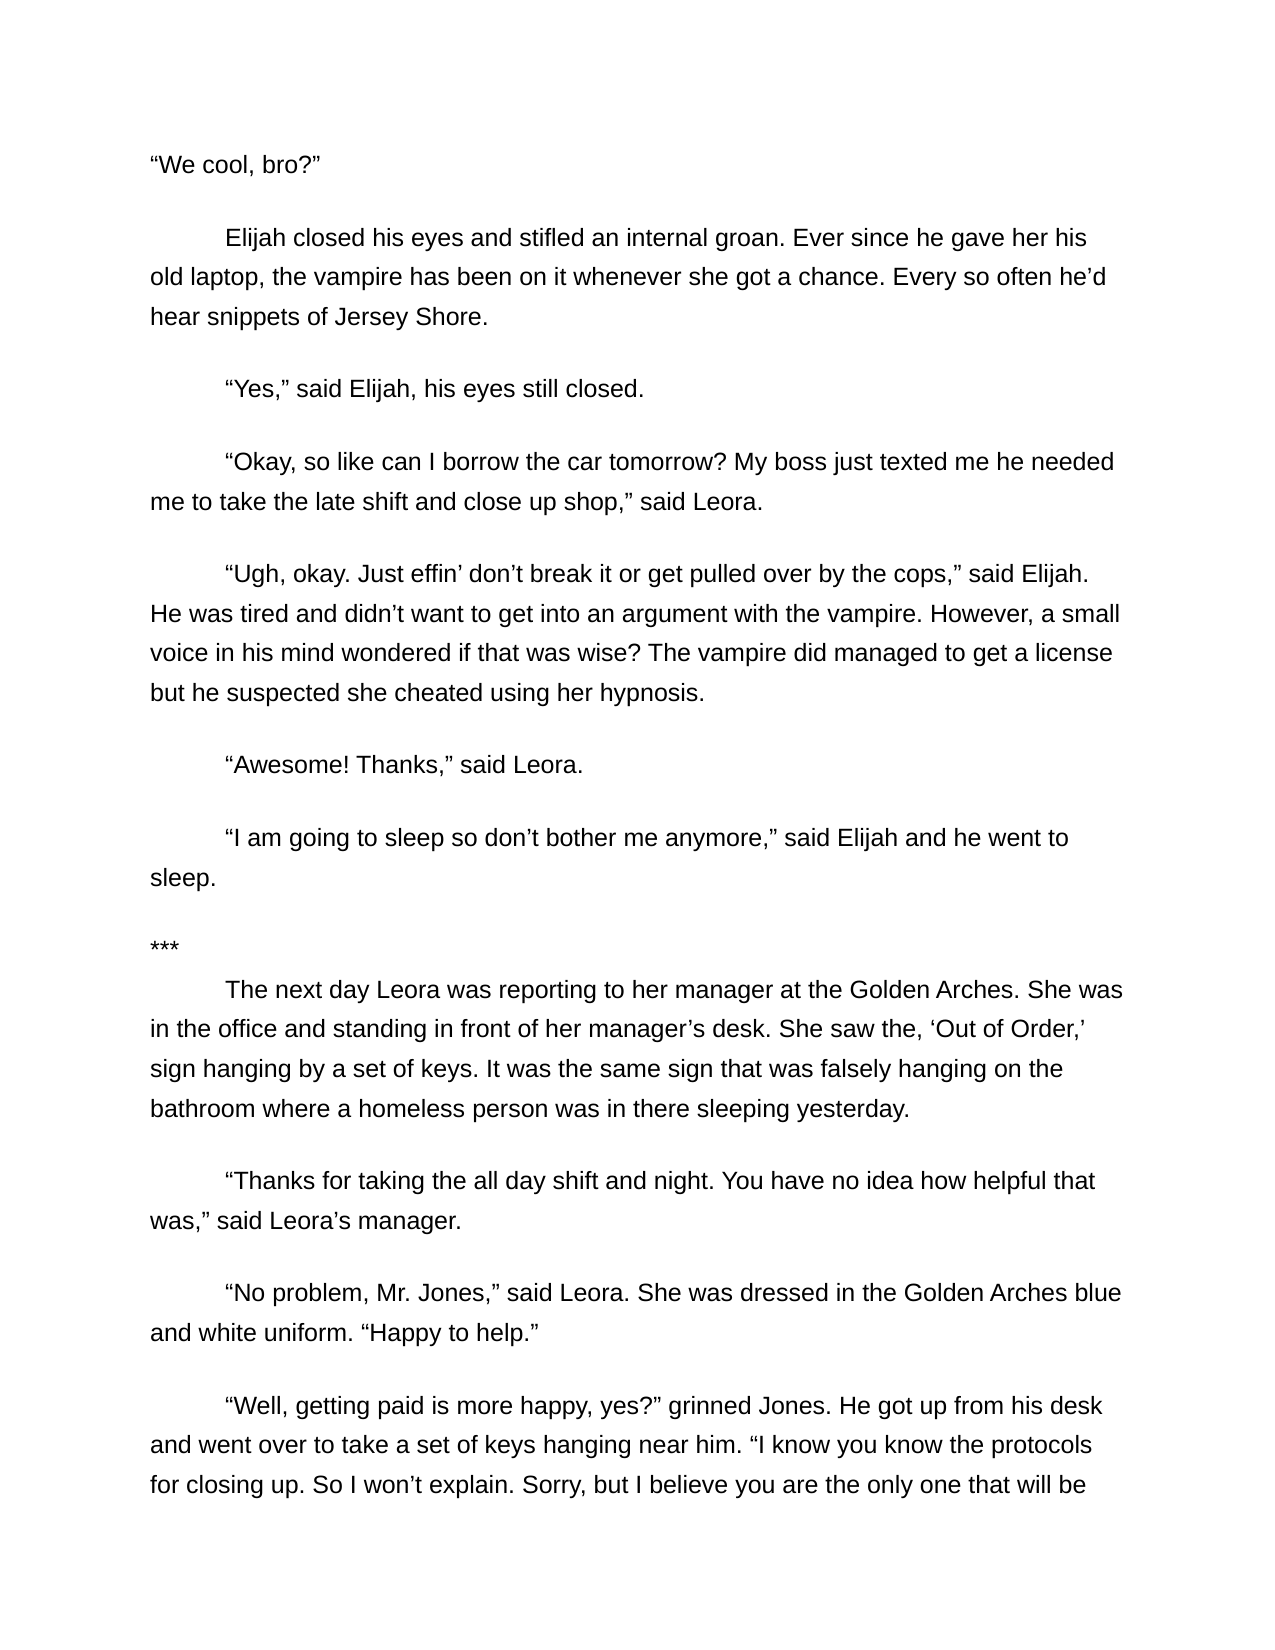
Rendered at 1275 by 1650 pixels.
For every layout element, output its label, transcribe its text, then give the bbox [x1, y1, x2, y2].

text “Thanks for taking the all day shift and night. You have no idea how helpful that was,” said Leora’s manager. [150, 1166, 1125, 1234]
text “No problem, Mr. Jones,” said Leora. She was dressed in the Golden Arches blue and white uniform. “Happy to help.” [150, 1278, 1125, 1347]
text The next day Leora was reporting to her manager at the Golden Arches. She was in the office and standing in front of her manager’s desk. She saw the, ‘Out of Order,’ sign hanging by a set of keys. It was the same sign that was falsely hanging on the bathroom where a homeless person was in there sleeping yesterday. [150, 975, 1125, 1122]
text “We cool, bro?” [150, 150, 1125, 179]
text “Yes,” said Elijah, his eyes still closed. [150, 374, 1125, 403]
text “Okay, so like can I borrow the car tomorrow? My boss just texted me he needed me to take the late shift and close up shop,” said Leora. [150, 447, 1125, 515]
text “Ugh, okay. Just effin’ don’t break it or get pulled over by the cops,” said Elijah. He was tired and didn’t want to get into an argument with the vampire. However, a small voice in his mind wondered if that was wise? The vampire did managed to get a license but he suspected she cheated using her hypnosis. [150, 559, 1125, 707]
text Elijah closed his eyes and stifled an internal groan. Ever since he gave her his old laptop, the vampire has been on it whenever she got a chance. Every so often he’d hear snippets of Jersey Shore. [150, 223, 1125, 331]
text “Well, getting paid is more happy, yes?” grinned Jones. He got up from his desk and went over to take a set of keys hanging near him. “I know you know the protocols for closing up. So I won’t explain. Sorry, but I believe you are the only one that will be [150, 1391, 1125, 1498]
text *** [150, 935, 1125, 964]
text “Awesome! Thanks,” said Leora. [150, 751, 1125, 779]
text “I am going to sleep so don’t bother me anymore,” said Elijah and he went to sleep. [150, 823, 1125, 891]
